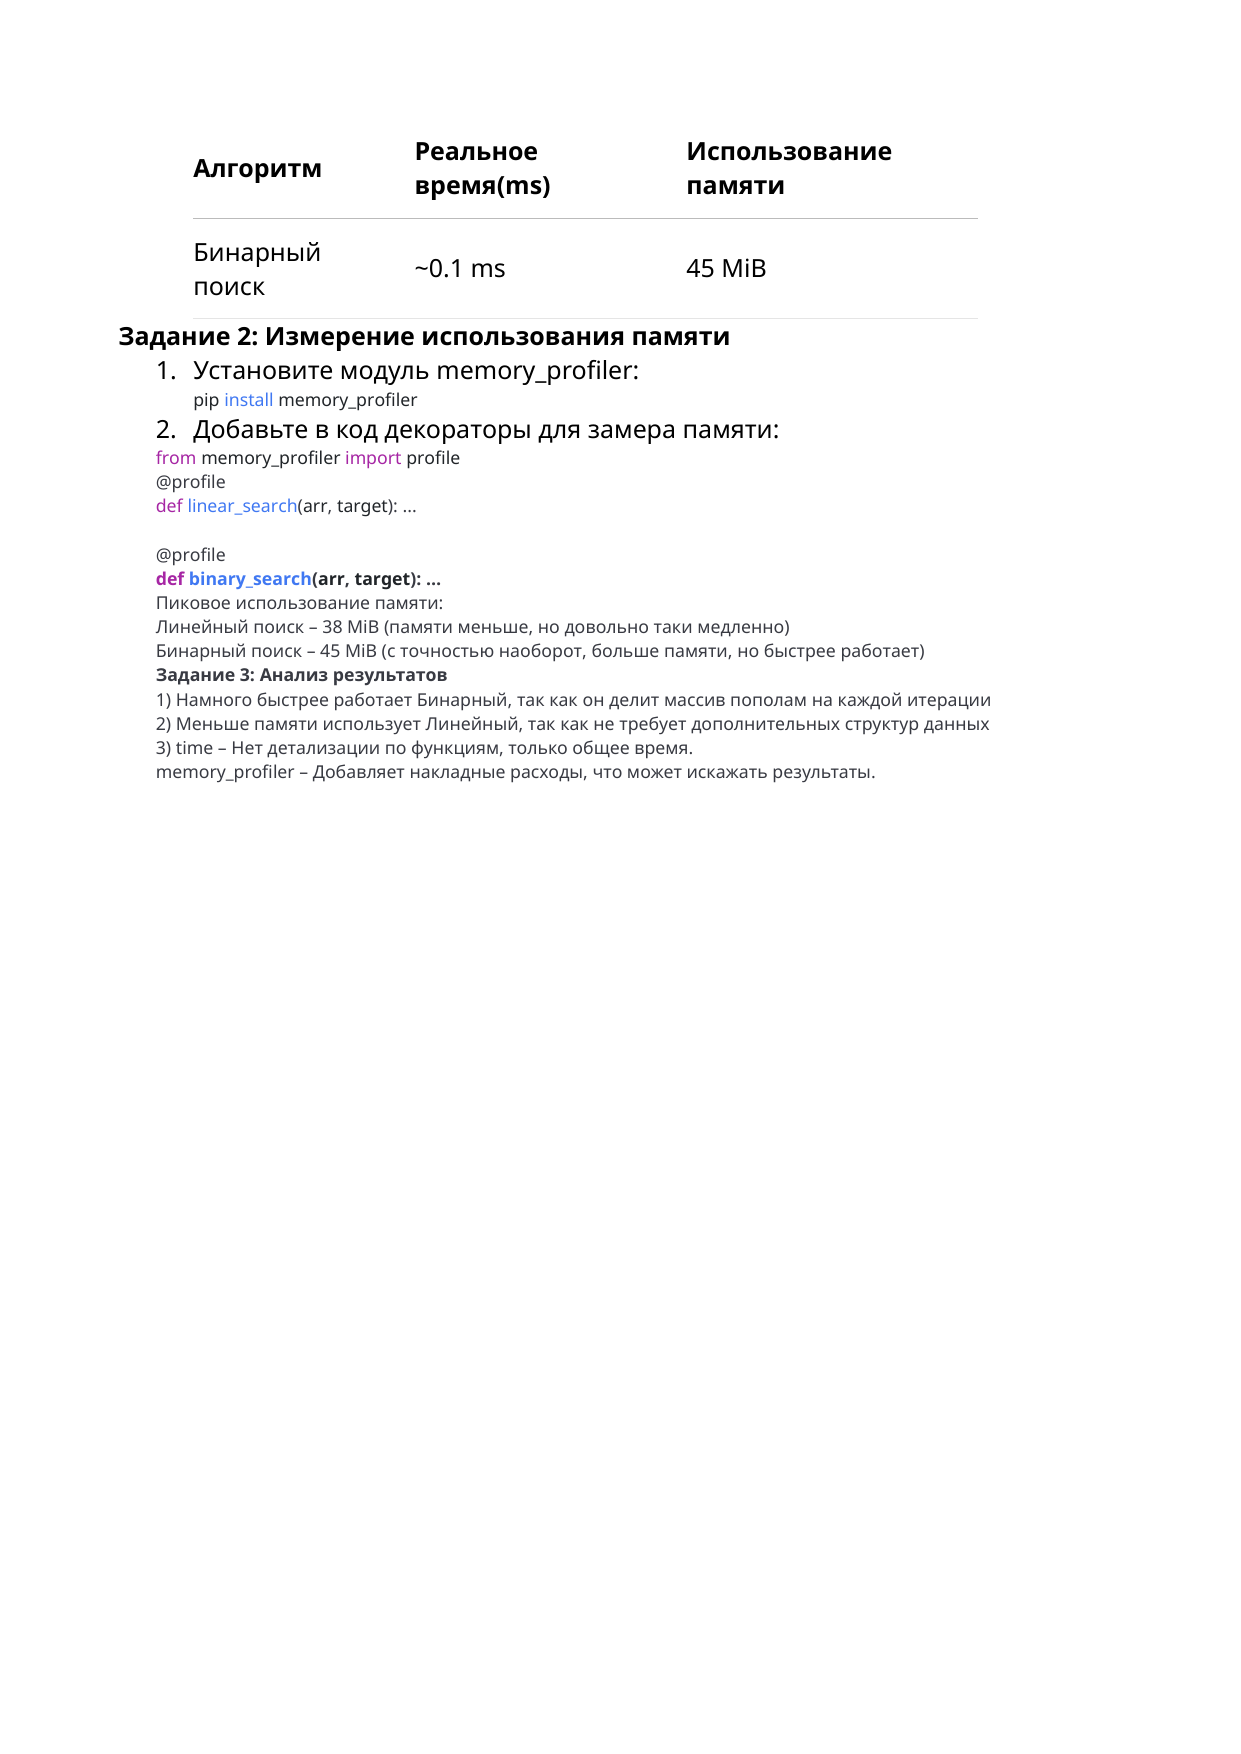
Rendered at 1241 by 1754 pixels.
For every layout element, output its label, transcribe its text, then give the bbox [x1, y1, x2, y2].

table_cell Бинарный поиск [193, 219, 399, 318]
text memory_profiler – Добавляет накладные расходы, что может искажать результаты. [156, 759, 1122, 784]
text Задание 2: Измерение использования памяти [118, 319, 1122, 353]
text Задание 3: Анализ результатов [156, 663, 1122, 687]
text 2) Меньше памяти использует Линейный, так как не требует дополнительных структур данных [156, 711, 1122, 735]
text def binary_search(arr, target): … [156, 566, 1122, 590]
text Бинарный поиск – 45 MiB (с точностью наоборот, больше памяти, но быстрее работает) [156, 639, 1122, 663]
list Установите модуль memory_profiler: [156, 353, 1122, 387]
table_header Алгоритм [193, 118, 399, 217]
text def linear_search(arr, target): ... [156, 494, 1122, 518]
table_header Использование памяти [671, 118, 978, 217]
text pip install memory_profiler [193, 387, 1122, 411]
text @profile [156, 542, 1122, 566]
text 1) Намного быстрее работает Бинарный, так как он делит массив пополам на каждой итерации [156, 687, 1122, 711]
table_header Реальное время(ms) [399, 118, 671, 217]
table_cell 45 MiB [671, 219, 978, 318]
text 3) time – Нет детализации по функциям, только общее время. [156, 735, 1122, 759]
text Пиковое использование памяти: [156, 590, 1122, 614]
text Линейный поиск – 38 MiB (памяти меньше, но довольно таки медленно) [156, 614, 1122, 639]
text from memory_profiler import profile [156, 445, 1122, 469]
list Добавьте в код декораторы для замера памяти: [156, 411, 1122, 445]
text @profile [156, 469, 1122, 494]
table_cell ~0.1 ms [399, 219, 671, 318]
